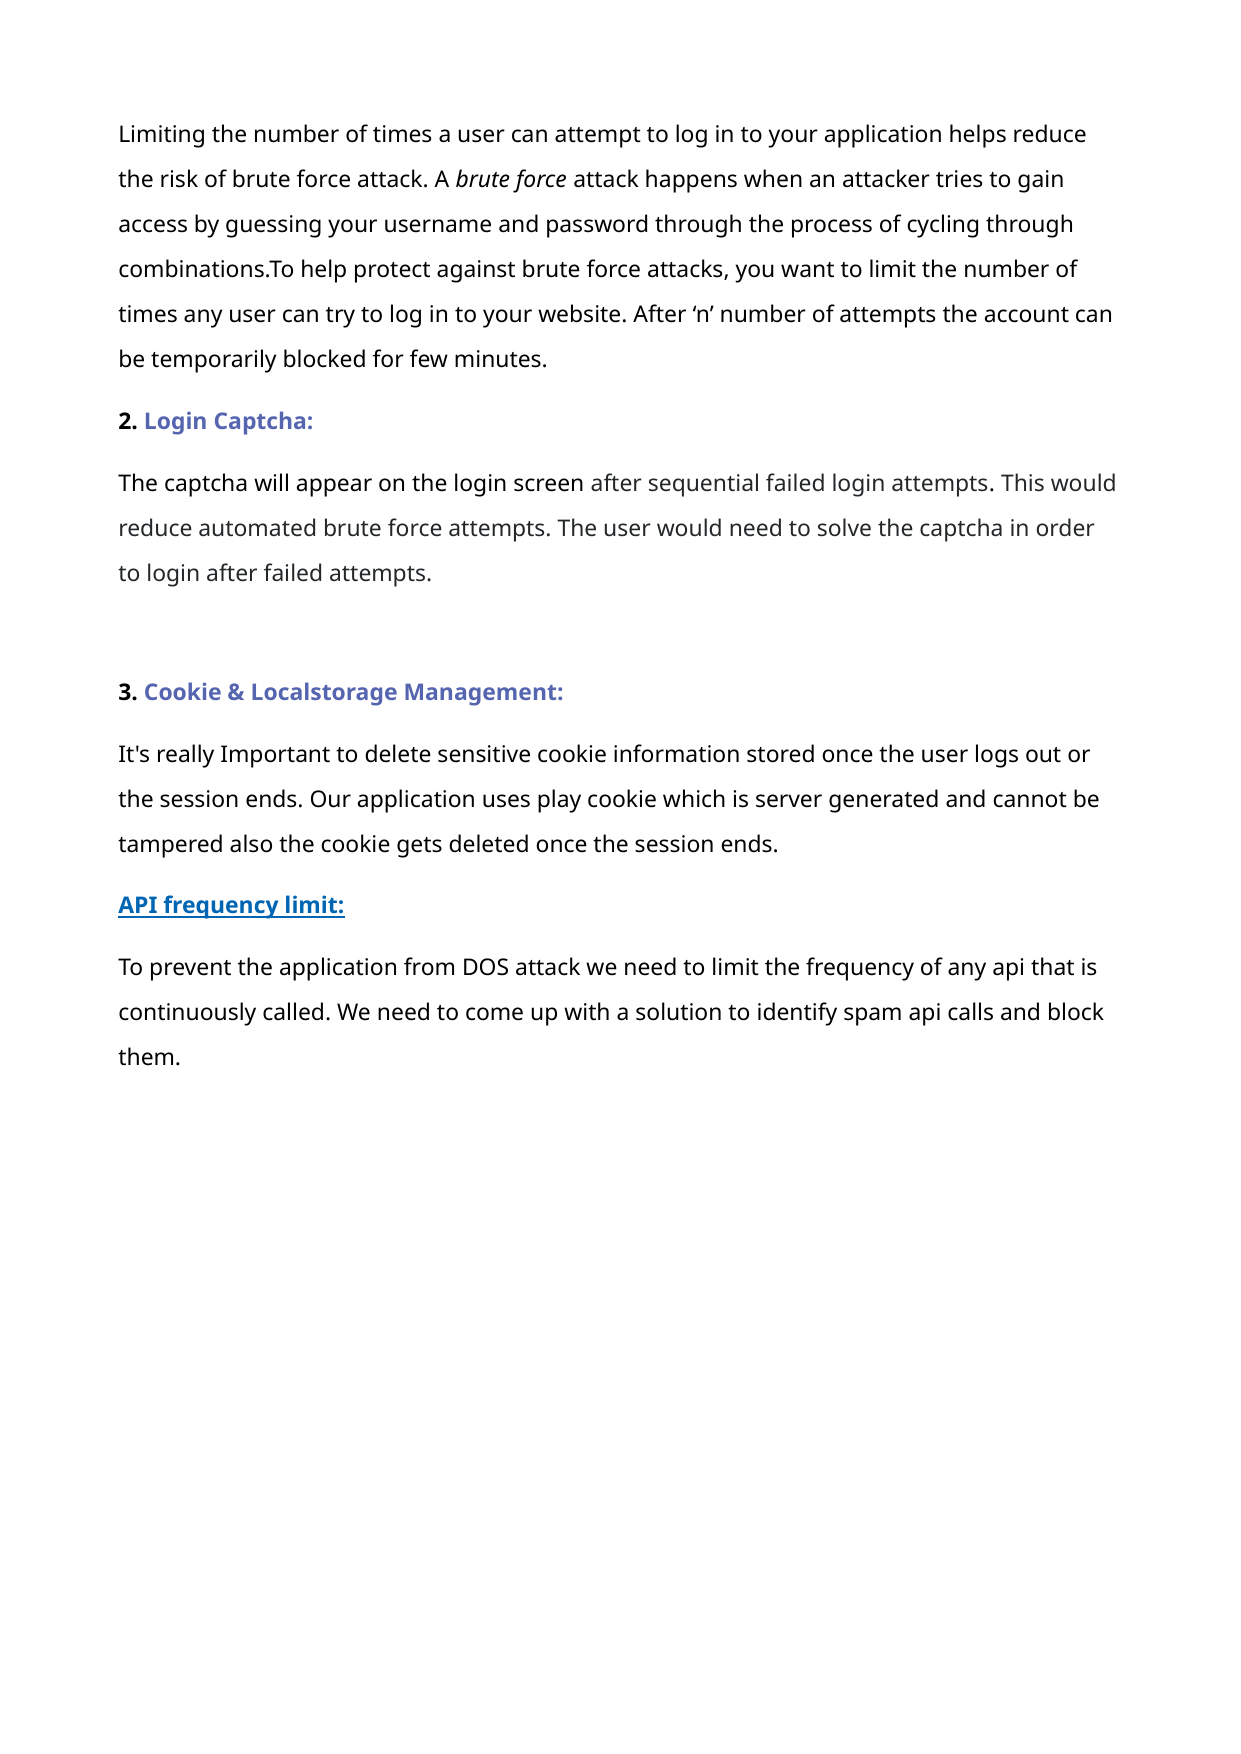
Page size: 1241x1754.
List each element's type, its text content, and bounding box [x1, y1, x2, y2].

text 3. Cookie & Localstorage Management: [118, 676, 1122, 707]
text It's really Important to delete sensitive cookie information stored once the user logs out or the session ends. Our application uses play cookie which is server generated and cannot be tampered also the cookie gets deleted once the session ends. [118, 738, 1122, 859]
text Limiting the number of times a user can attempt to log in to your application helps reduce the risk of brute force attack. A brute force attack happens when an attacker tries to gain access by guessing your username and password through the process of cycling through combinations.To help protect against brute force attacks, you want to limit the number of times any user can try to log in to your website. After ‘n’ number of attempts the account can be temporarily blocked for few minutes. [118, 118, 1122, 374]
text The captcha will appear on the login screen after sequential failed login attempts. This would reduce automated brute force attempts. The user would need to solve the captcha in order to login after failed attempts. [118, 466, 1122, 588]
text API frequency limit: [118, 889, 1122, 921]
text 2. Login Captcha: [118, 405, 1122, 436]
text To prevent the application from DOS attack we need to limit the frequency of any api that is continuously called. We need to come up with a solution to identify spam api calls and block them. [118, 951, 1122, 1072]
